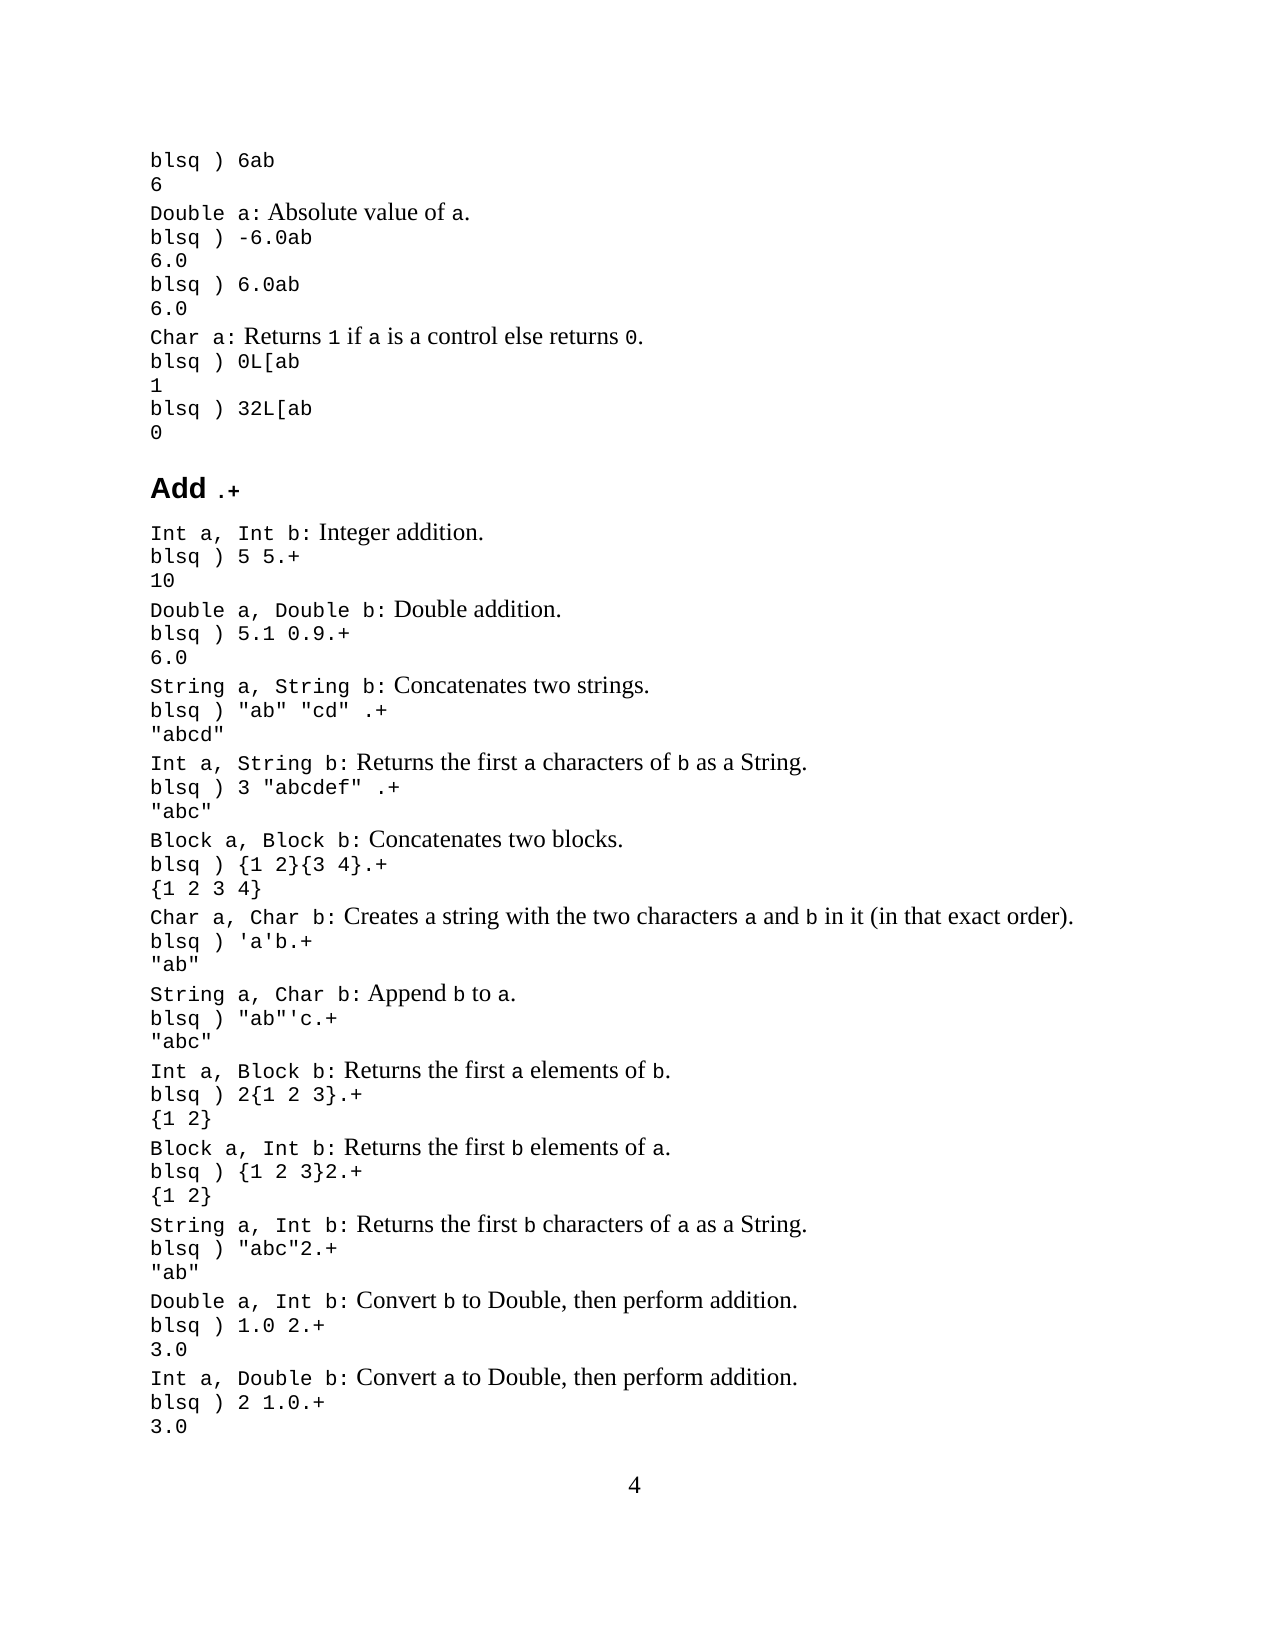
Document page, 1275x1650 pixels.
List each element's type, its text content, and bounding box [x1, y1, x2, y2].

text blsq ) 3 "abcdef" .+ [150, 777, 1125, 801]
text blsq ) 0L[ab [150, 351, 1125, 375]
text 6.0 [150, 251, 1125, 274]
text String a, Int b: Returns the first b characters of a as a String. [150, 1209, 1125, 1238]
text Int a, Int b: Integer addition. [150, 517, 1125, 546]
text "ab" [150, 1262, 1125, 1286]
text 6.0 [150, 647, 1125, 671]
text Double a, Double b: Double addition. [150, 594, 1125, 623]
text blsq ) 1.0 2.+ [150, 1315, 1125, 1339]
text Int a, Block b: Returns the first a elements of b. [150, 1055, 1125, 1084]
text {1 2} [150, 1108, 1125, 1132]
text blsq ) 2 1.0.+ [150, 1392, 1125, 1416]
text Block a, Block b: Concatenates two blocks. [150, 824, 1125, 854]
text Char a, Char b: Creates a string with the two characters a and b in it (in that exact order). [150, 901, 1125, 931]
text "ab" [150, 954, 1125, 978]
text "abc" [150, 801, 1125, 824]
text Int a, Double b: Convert a to Double, then perform addition. [150, 1362, 1125, 1392]
text 0 [150, 422, 1125, 446]
text blsq ) 5 5.+ [150, 546, 1125, 570]
text 6.0 [150, 298, 1125, 321]
text 10 [150, 570, 1125, 594]
text blsq ) "abc"2.+ [150, 1238, 1125, 1262]
text Double a, Int b: Convert b to Double, then perform addition. [150, 1286, 1125, 1315]
text 3.0 [150, 1416, 1125, 1439]
text blsq ) "ab"'c.+ [150, 1008, 1125, 1031]
text String a, Char b: Append b to a. [150, 978, 1125, 1008]
text 6 [150, 174, 1125, 197]
text {1 2} [150, 1185, 1125, 1209]
text "abc" [150, 1031, 1125, 1055]
text 3.0 [150, 1339, 1125, 1362]
text Double a: Absolute value of a. [150, 197, 1125, 227]
text blsq ) 6ab [150, 150, 1125, 174]
text blsq ) {1 2}{3 4}.+ [150, 854, 1125, 877]
text blsq ) 32L[ab [150, 398, 1125, 422]
text blsq ) 6.0ab [150, 274, 1125, 298]
text 1 [150, 375, 1125, 398]
text blsq ) {1 2 3}2.+ [150, 1161, 1125, 1185]
text String a, String b: Concatenates two strings. [150, 671, 1125, 700]
text "abcd" [150, 724, 1125, 747]
text Block a, Int b: Returns the first b elements of a. [150, 1132, 1125, 1161]
text Int a, String b: Returns the first a characters of b as a String. [150, 747, 1125, 777]
text blsq ) -6.0ab [150, 227, 1125, 251]
subtitle Add .+ [150, 471, 1125, 504]
text blsq ) 'a'b.+ [150, 931, 1125, 954]
text blsq ) "ab" "cd" .+ [150, 700, 1125, 724]
text blsq ) 5.1 0.9.+ [150, 623, 1125, 647]
text Char a: Returns 1 if a is a control else returns 0. [150, 321, 1125, 351]
text blsq ) 2{1 2 3}.+ [150, 1084, 1125, 1108]
text {1 2 3 4} [150, 877, 1125, 901]
